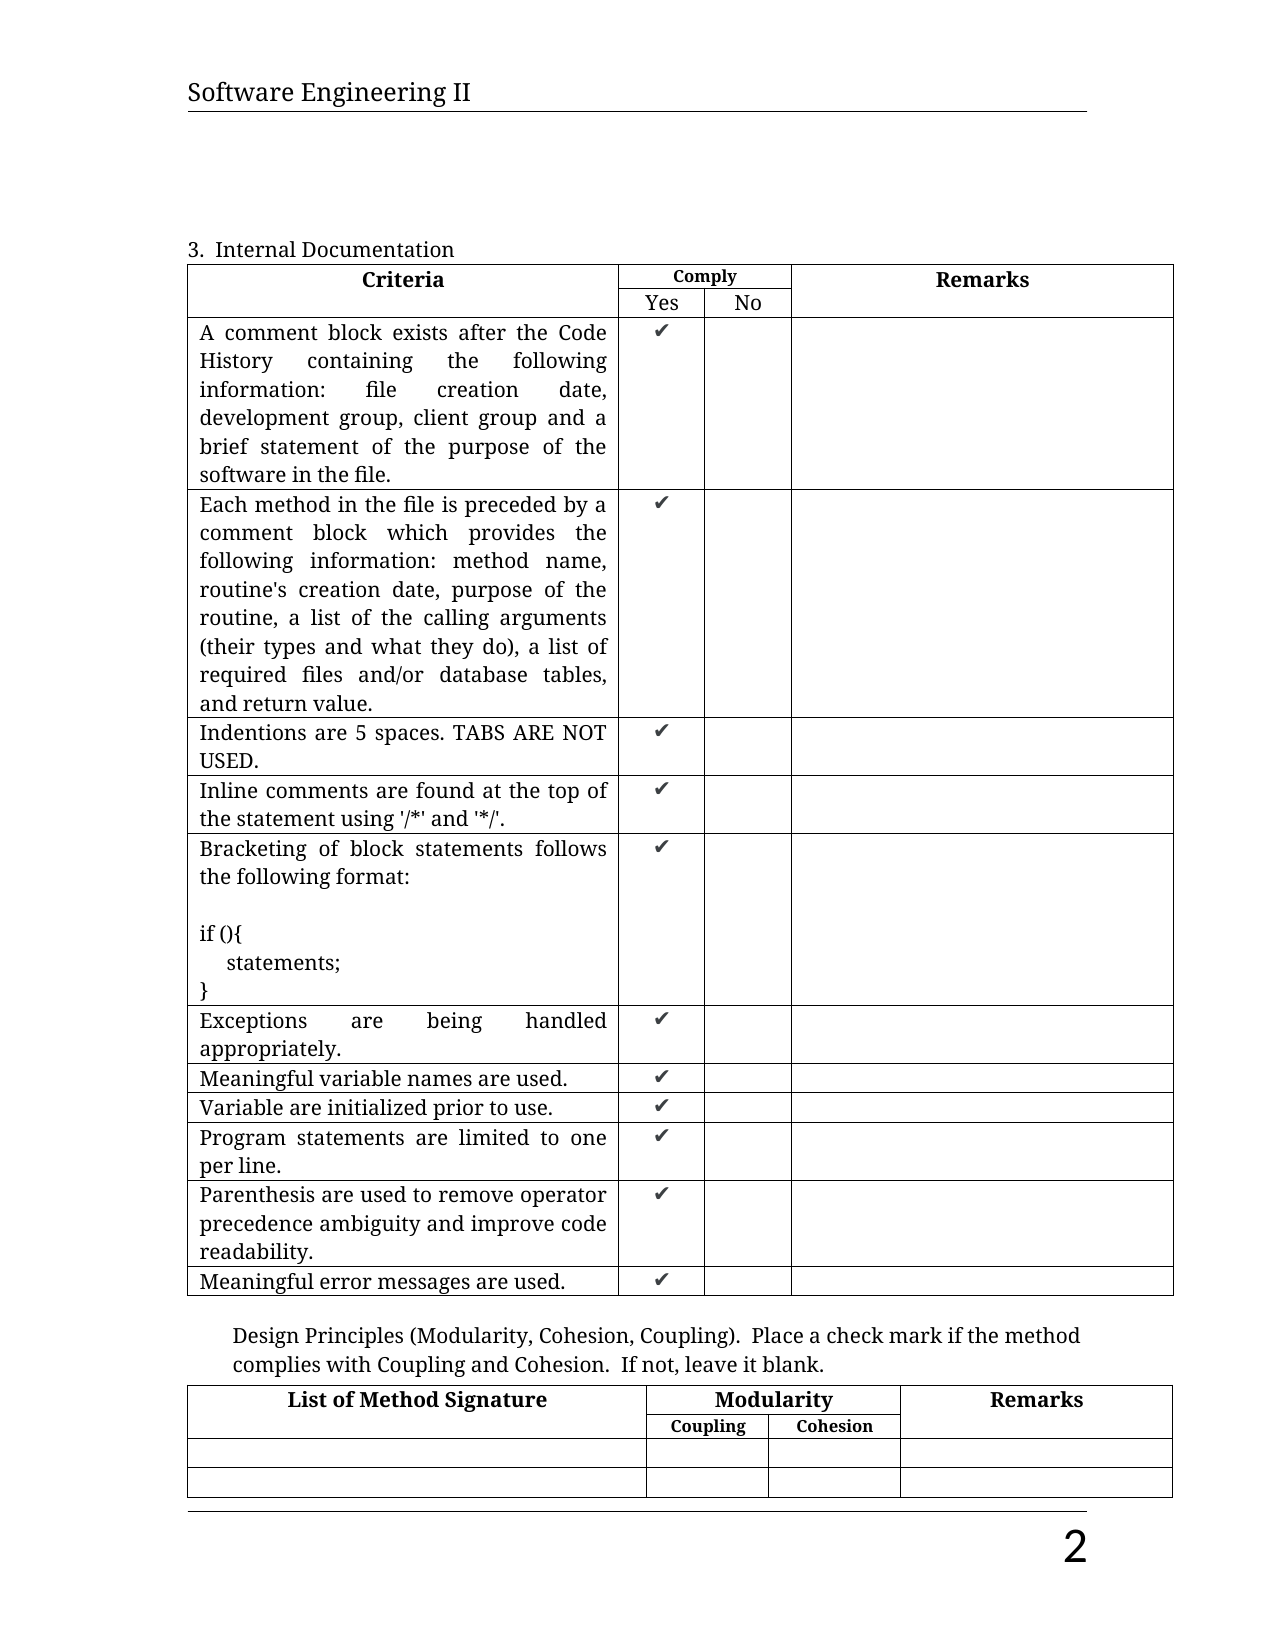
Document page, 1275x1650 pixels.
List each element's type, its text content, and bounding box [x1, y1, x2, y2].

table_cell [705, 1267, 791, 1295]
table_cell [705, 318, 791, 489]
table_cell Parenthesis are used to remove operator precedence ambiguity and improve code readability. [188, 1181, 618, 1266]
table_cell [647, 1468, 768, 1497]
text 3. Internal Documentation [187, 235, 1087, 264]
table_header List of Method Signature [188, 1386, 646, 1438]
table_cell Inline comments are found at the top of the statement using '/*' and '*/'. [188, 776, 618, 833]
table_cell ✔ [619, 776, 704, 833]
table_cell [705, 1093, 791, 1122]
table_header Modularity [647, 1386, 900, 1414]
subtitle Design Principles (Modularity, Cohesion, Coupling). Place a check mark if the method complies with Coupling and Cohesion. If not, leave it blank. [187, 1321, 1087, 1378]
table_cell [792, 776, 1173, 833]
table_cell [705, 776, 791, 833]
table_cell A comment block exists after the Code History containing the following information: file creation date, development group, client group and a brief statement of the purpose of the software in the file. [188, 318, 618, 489]
table_cell Variable are initialized prior to use. [188, 1093, 618, 1122]
table_cell [705, 718, 791, 775]
table_cell [901, 1468, 1172, 1497]
table_cell [792, 1064, 1173, 1092]
table_cell [188, 1439, 646, 1467]
table_cell Each method in the file is preceded by a comment block which provides the following information: method name, routine's creation date, purpose of the routine, a list of the calling arguments (their types and what they do), a list of required files and/or database tables, and return value. [188, 490, 618, 717]
table_cell No [705, 289, 791, 317]
table_cell Meaningful error messages are used. [188, 1267, 618, 1295]
table_cell ✔ [619, 318, 704, 489]
table_cell ✔ [619, 834, 704, 1005]
table_cell [705, 1181, 791, 1266]
table_cell [705, 1006, 791, 1063]
table_cell ✔ [619, 718, 704, 775]
table_cell ✔ [619, 1093, 704, 1122]
table_cell [705, 1123, 791, 1179]
table_header Comply [619, 265, 791, 287]
table_cell [901, 1439, 1172, 1467]
table_header Criteria [188, 265, 618, 317]
table_cell [792, 1006, 1173, 1063]
table_cell ✔ [619, 1064, 704, 1092]
table_cell Meaningful variable names are used. [188, 1064, 618, 1092]
table_cell Bracketing of block statements follows the following format: if (){ statements; } [188, 834, 618, 1005]
table_cell [769, 1468, 900, 1497]
table_cell ✔ [619, 1123, 704, 1179]
table_cell Yes [619, 289, 704, 317]
table_cell [792, 318, 1173, 489]
table_cell Indentions are 5 spaces. TABS ARE NOT USED. [188, 718, 618, 775]
table_cell ✔ [619, 1006, 704, 1063]
table_cell [647, 1439, 768, 1467]
table_cell ✔ [619, 1181, 704, 1266]
table_cell [705, 1064, 791, 1092]
table_header Remarks [792, 265, 1173, 317]
table_cell [188, 1468, 646, 1497]
table_cell [769, 1439, 900, 1467]
table_cell [792, 834, 1173, 1005]
table_cell [792, 1093, 1173, 1122]
table_cell ✔ [619, 490, 704, 717]
table_cell [792, 1181, 1173, 1266]
table_cell Program statements are limited to one per line. [188, 1123, 618, 1179]
table_cell Coupling [647, 1415, 768, 1438]
table_header Remarks [901, 1386, 1172, 1438]
table_cell [792, 1267, 1173, 1295]
table_cell Exceptions are being handled appropriately. [188, 1006, 618, 1063]
table_cell [705, 490, 791, 717]
table_cell Cohesion [769, 1415, 900, 1438]
table_cell ✔ [619, 1267, 704, 1295]
table_cell [792, 490, 1173, 717]
table_cell [792, 718, 1173, 775]
table_cell [705, 834, 791, 1005]
table_cell [792, 1123, 1173, 1179]
